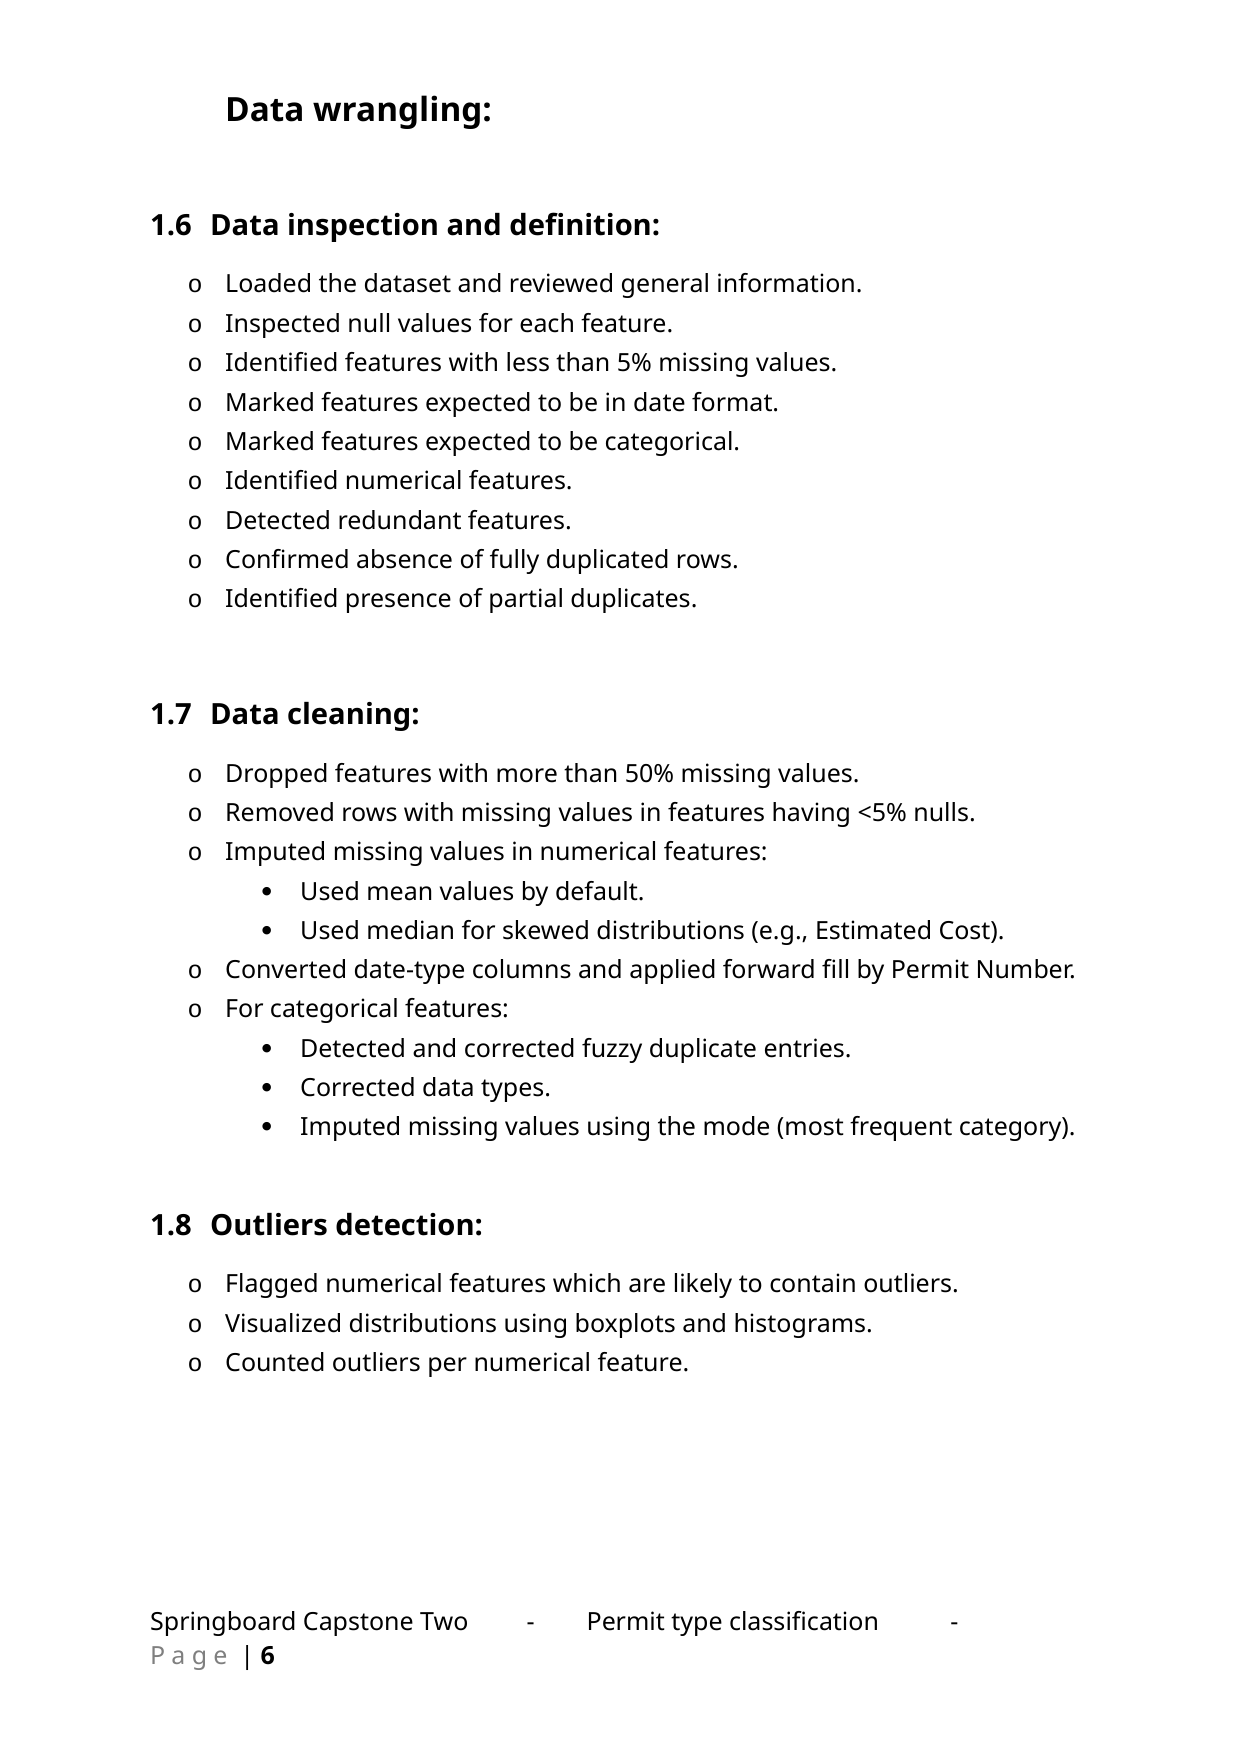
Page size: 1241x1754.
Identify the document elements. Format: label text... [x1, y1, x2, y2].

list Identified presence of partial duplicates. [187, 581, 1090, 615]
list Marked features expected to be categorical. [187, 424, 1090, 458]
list Detected redundant features. [187, 502, 1090, 537]
list Corrected data types. [262, 1070, 1090, 1104]
list Marked features expected to be in date format. [187, 384, 1090, 418]
list Imputed missing values using the mode (most frequent category). [262, 1109, 1090, 1143]
list Visualized distributions using boxplots and histograms. [187, 1306, 1090, 1340]
list Used mean values by default. [262, 873, 1090, 907]
list Flagged numerical features which are likely to contain outliers. [187, 1266, 1090, 1300]
list Detected and corrected fuzzy duplicate entries. [262, 1031, 1090, 1064]
list Dropped features with more than 50% missing values. [187, 755, 1090, 789]
list Confirmed absence of fully duplicated rows. [187, 542, 1090, 576]
subtitle Data wrangling: [225, 85, 1090, 131]
list Identified numerical features. [187, 463, 1090, 497]
list Converted date-type columns and applied forward fill by Permit Number. [187, 952, 1090, 986]
list Identified features with less than 5% missing values. [187, 345, 1090, 379]
subtitle Data cleaning: [150, 693, 1090, 733]
subtitle Outliers detection: [150, 1204, 1090, 1243]
list Loaded the dataset and reviewed general information. [187, 266, 1090, 300]
list For categorical features: [187, 991, 1090, 1025]
list Inspected null values for each feature. [187, 306, 1090, 340]
list Removed rows with missing values in features having <5% nulls. [187, 795, 1090, 829]
list Used median for skewed distributions (e.g., Estimated Cost). [262, 913, 1090, 947]
list Counted outliers per numerical feature. [187, 1345, 1090, 1379]
subtitle Data inspection and definition: [150, 204, 1090, 243]
list Imputed missing values in numerical features: [187, 834, 1090, 868]
